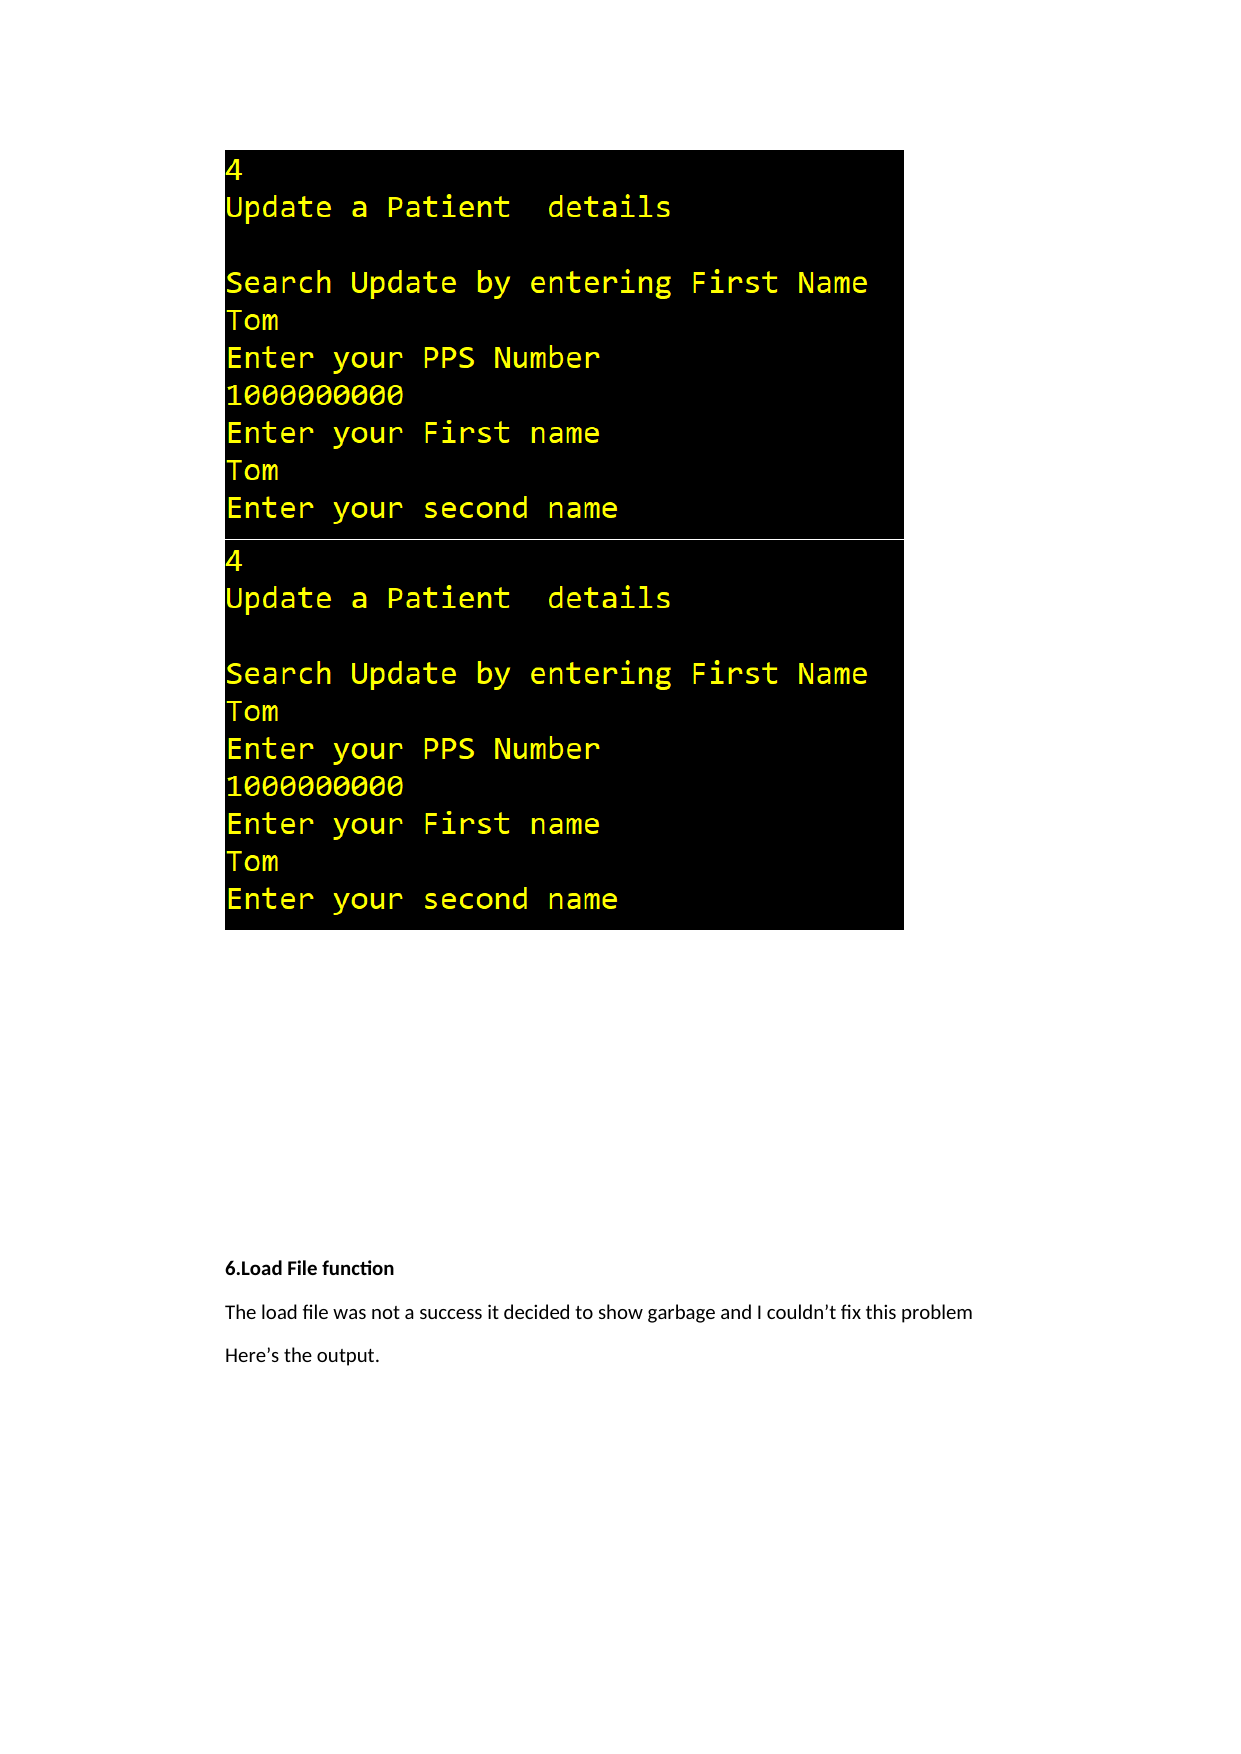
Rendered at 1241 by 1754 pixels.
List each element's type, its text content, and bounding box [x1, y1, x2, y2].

list Here’s the output. [225, 1343, 1090, 1368]
list 6.Load File function [225, 1255, 1090, 1280]
list The load file was not a success it decided to show garbage and I couldn’t fix this problem [225, 1299, 1090, 1324]
